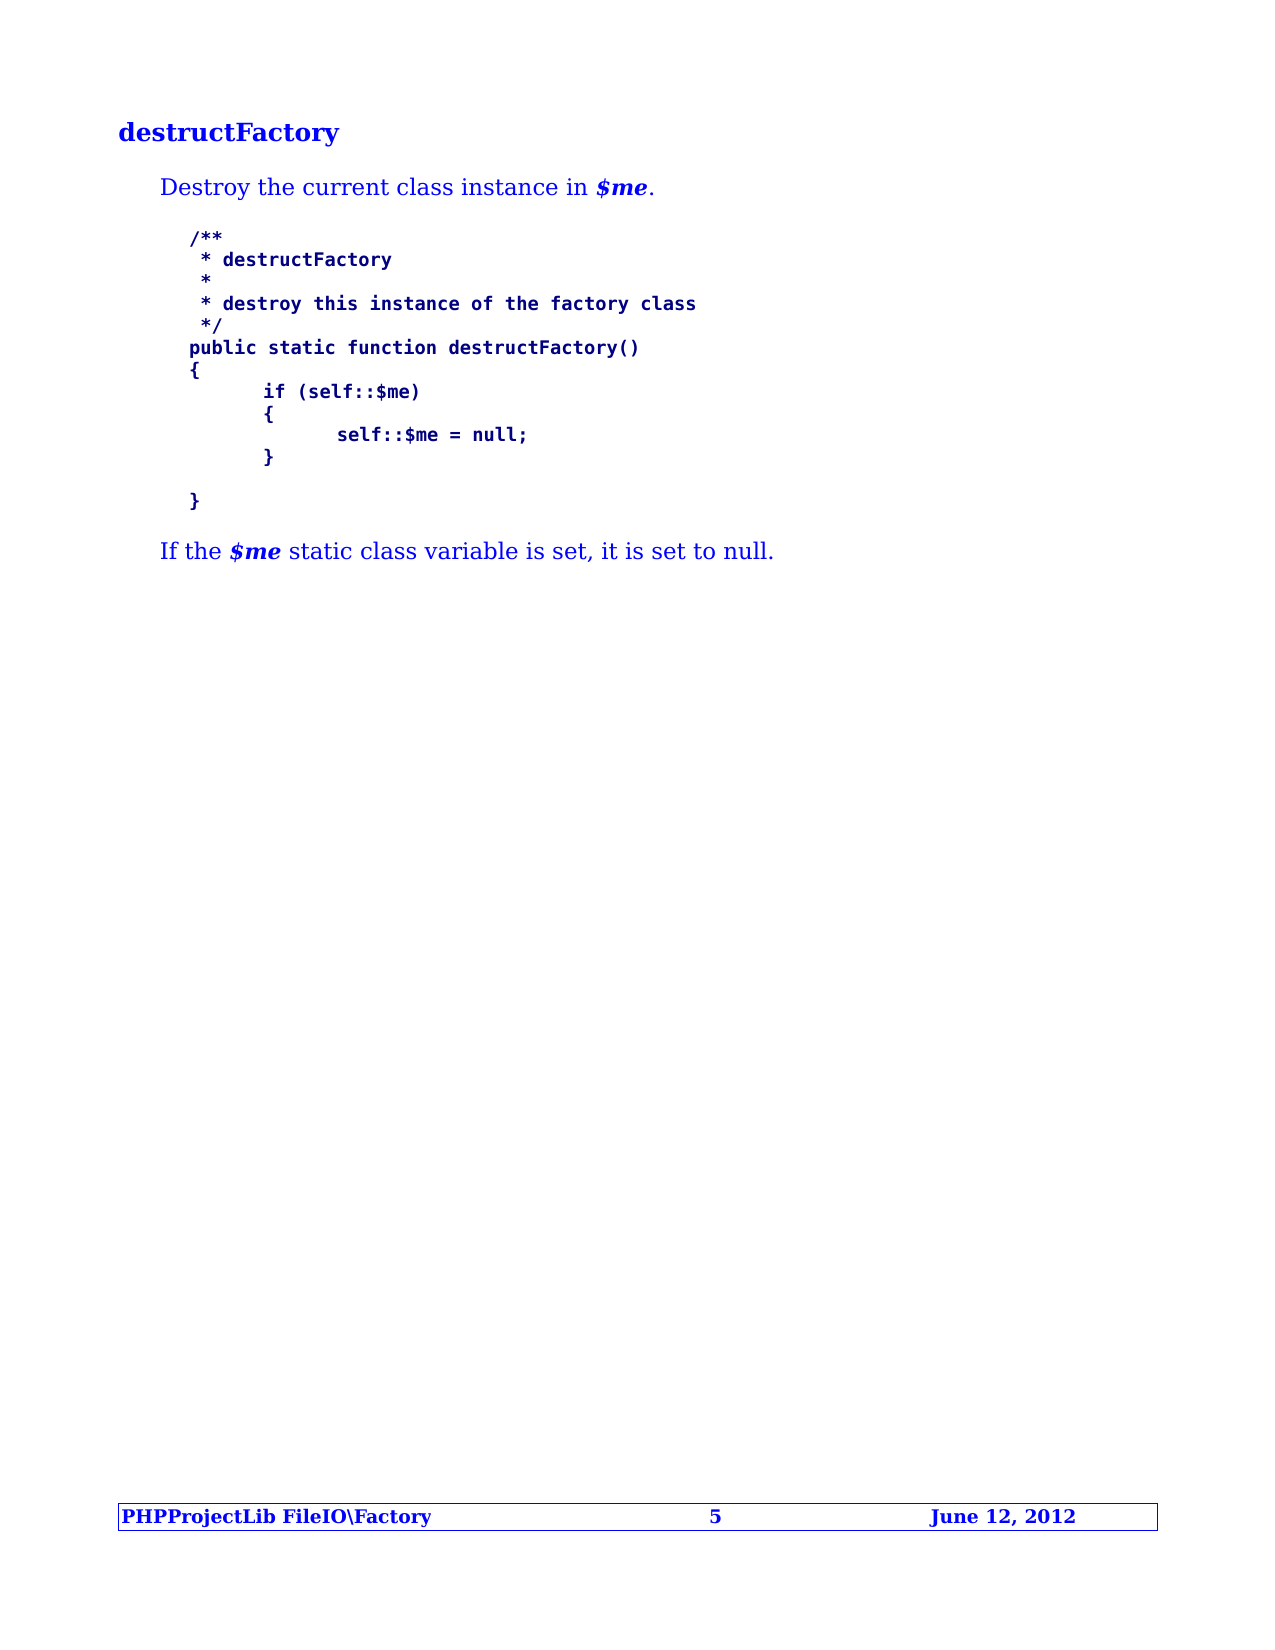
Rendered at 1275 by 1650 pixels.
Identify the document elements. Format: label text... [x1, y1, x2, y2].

list } [189, 490, 1157, 512]
text Destroy the current class instance in $me. [159, 174, 1157, 201]
title destructFactory [118, 118, 1157, 147]
list public static function destructFactory() [189, 337, 1157, 359]
text If the $me static class variable is set, it is set to null. [159, 538, 1157, 565]
list { [189, 402, 1157, 424]
list /** [189, 227, 1157, 249]
list if (self::$me) [189, 381, 1157, 402]
list * [189, 271, 1157, 293]
list * destroy this instance of the factory class [189, 293, 1157, 315]
list } [189, 446, 1157, 468]
list self::$me = null; [189, 424, 1157, 446]
list * destructFactory [189, 249, 1157, 271]
list */ [189, 315, 1157, 337]
list { [189, 359, 1157, 381]
